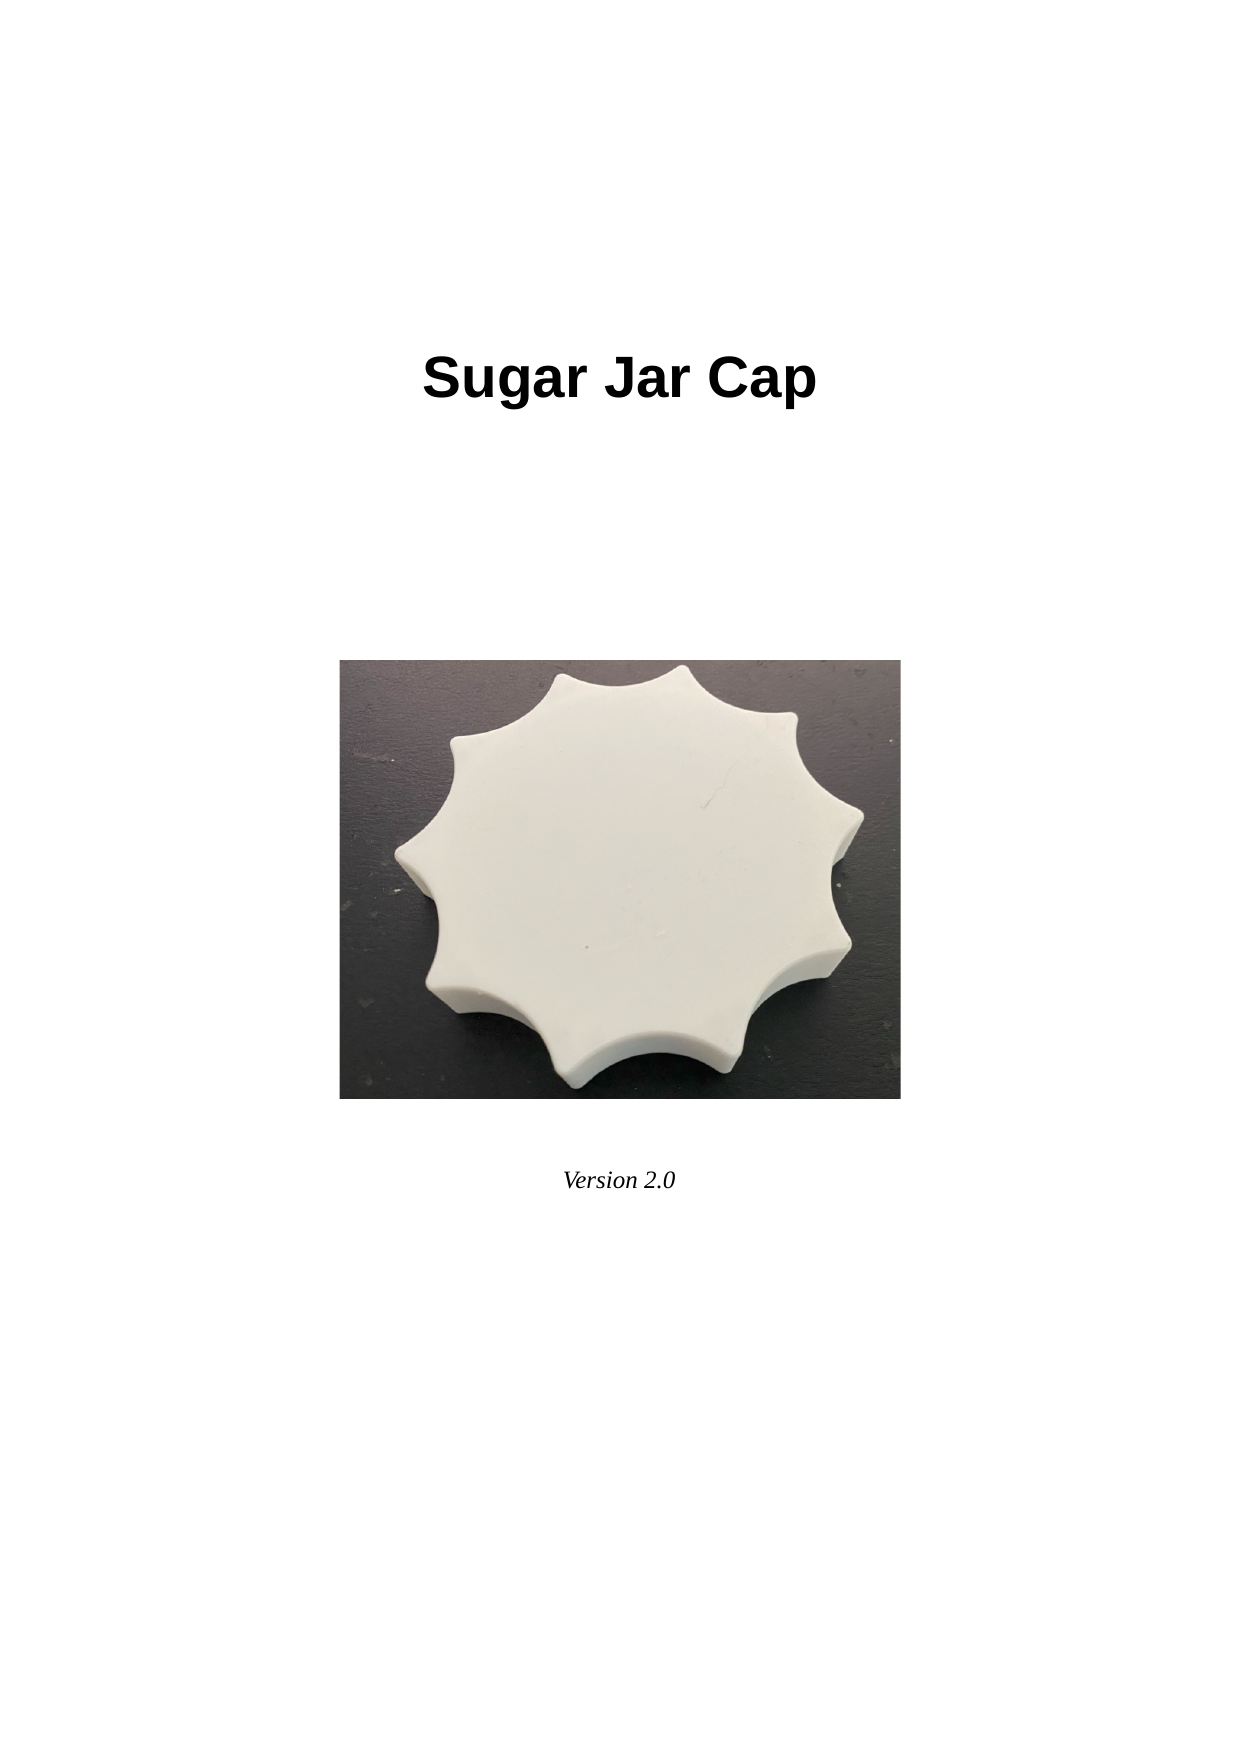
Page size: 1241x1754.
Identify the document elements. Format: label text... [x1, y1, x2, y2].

picture [339, 660, 901, 1099]
title Sugar Jar Cap [118, 343, 1122, 410]
text Version 2.0 [118, 1165, 1122, 1194]
